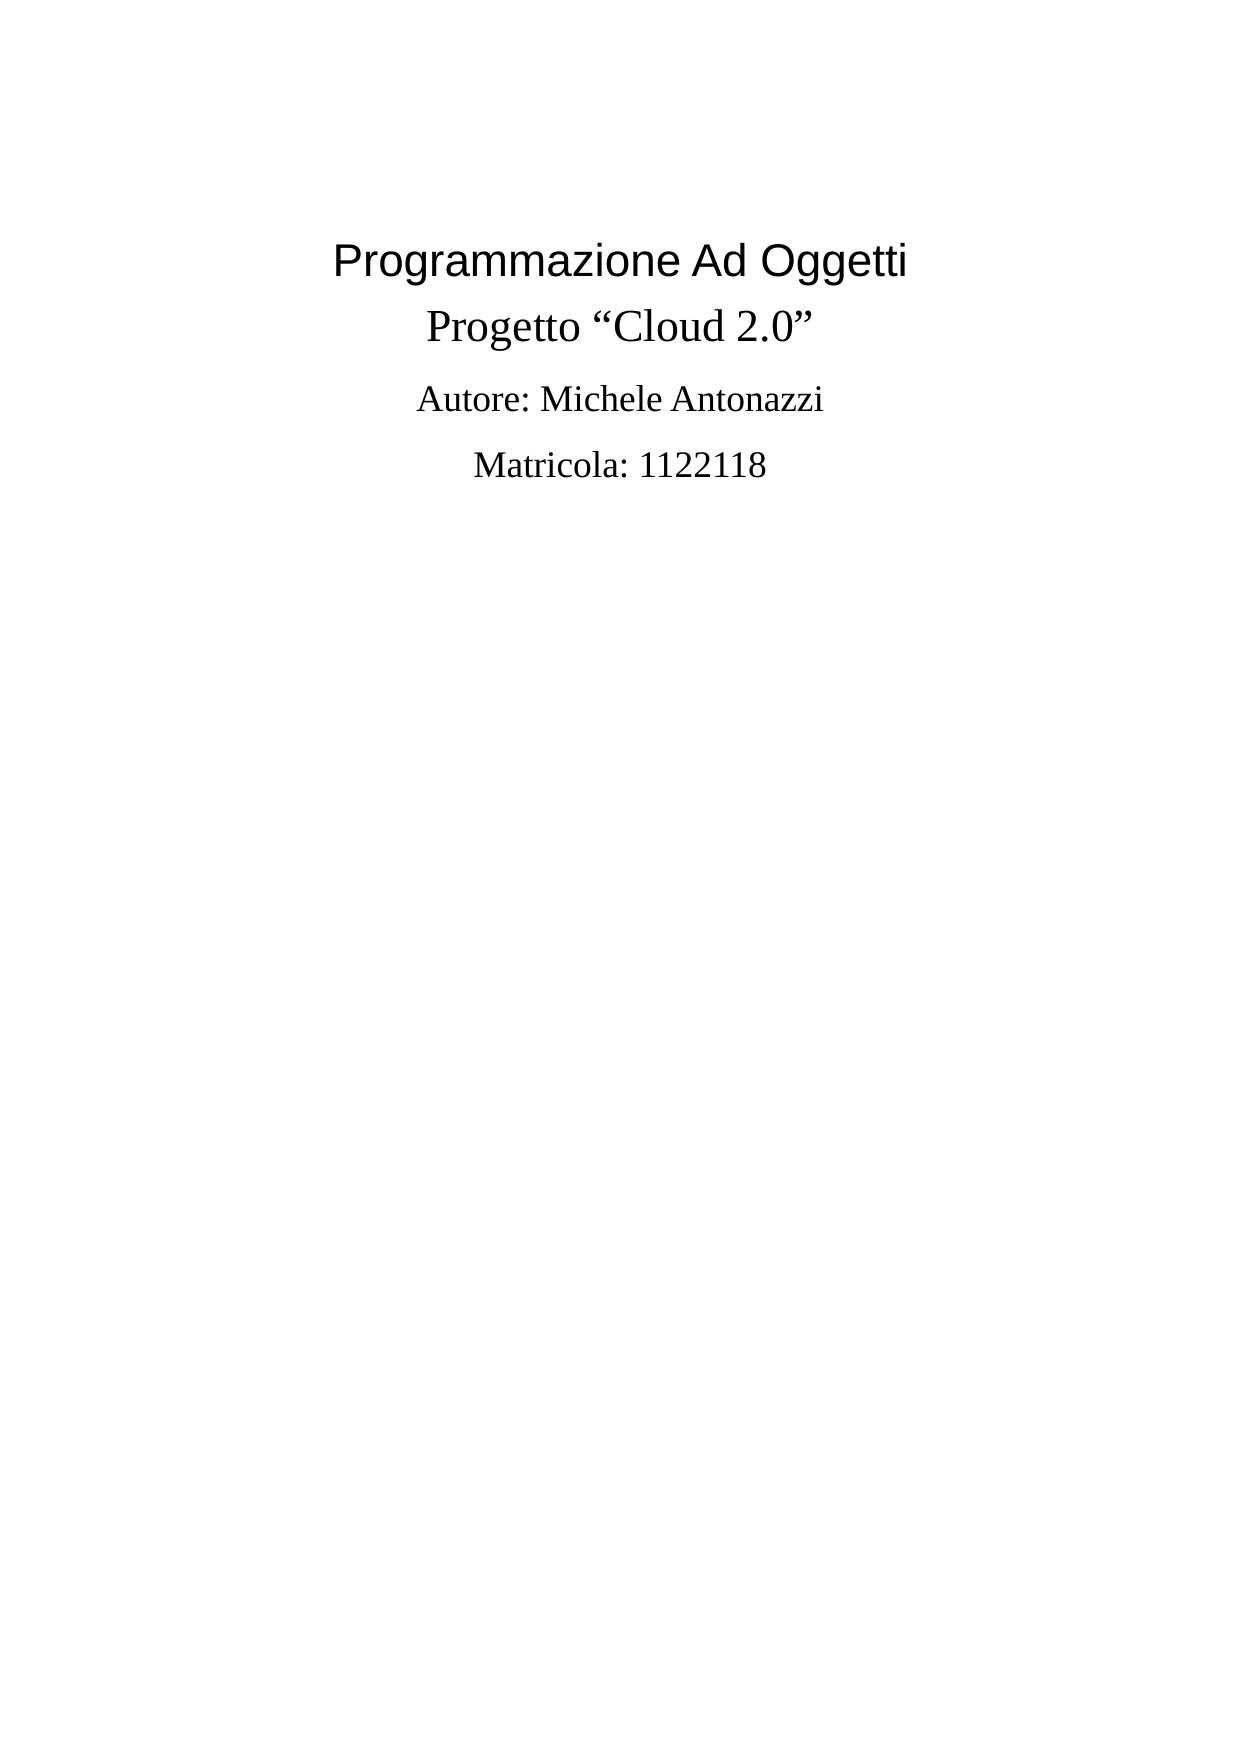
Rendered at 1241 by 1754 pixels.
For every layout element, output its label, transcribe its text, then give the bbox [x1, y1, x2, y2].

text Autore: Michele Antonazzi [118, 376, 1122, 419]
text Progetto “Cloud 2.0” [118, 298, 1122, 351]
subtitle Programmazione Ad Oggetti [118, 233, 1122, 286]
text Matricola: 1122118 [118, 443, 1122, 486]
